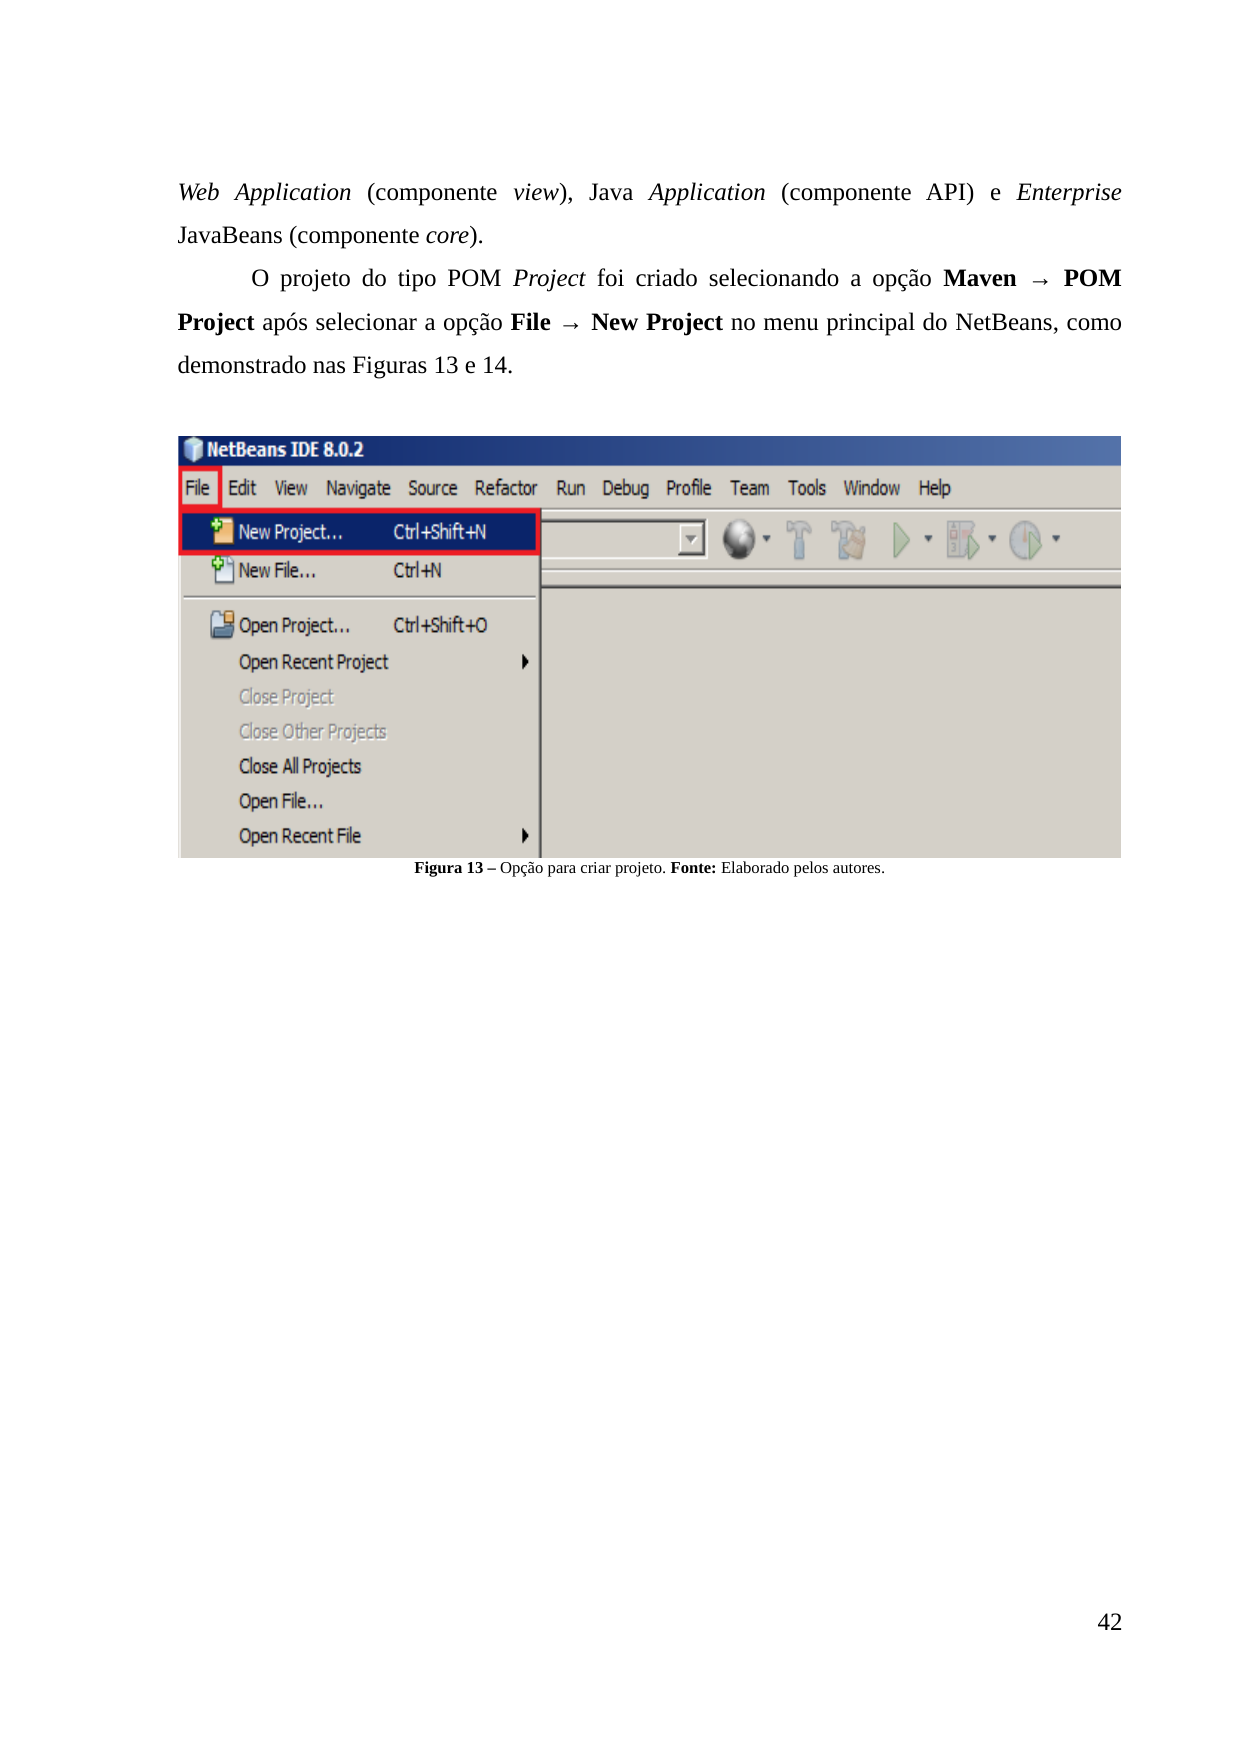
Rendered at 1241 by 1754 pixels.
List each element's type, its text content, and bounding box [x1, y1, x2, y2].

picture [178, 436, 1121, 858]
text Figura 13 – Opção para criar projeto. Fonte: Elaborado pelos autores. [177, 436, 1122, 877]
text Web Application (componente view), Java Application (componente API) e Enterprise JavaBeans (componente core). [177, 177, 1122, 249]
text O projeto do tipo POM Project foi criado selecionando a opção Maven → POM Project após selecionar a opção File → New Project no menu principal do NetBeans, como demonstrado nas Figuras 13 e 14. [177, 263, 1122, 378]
